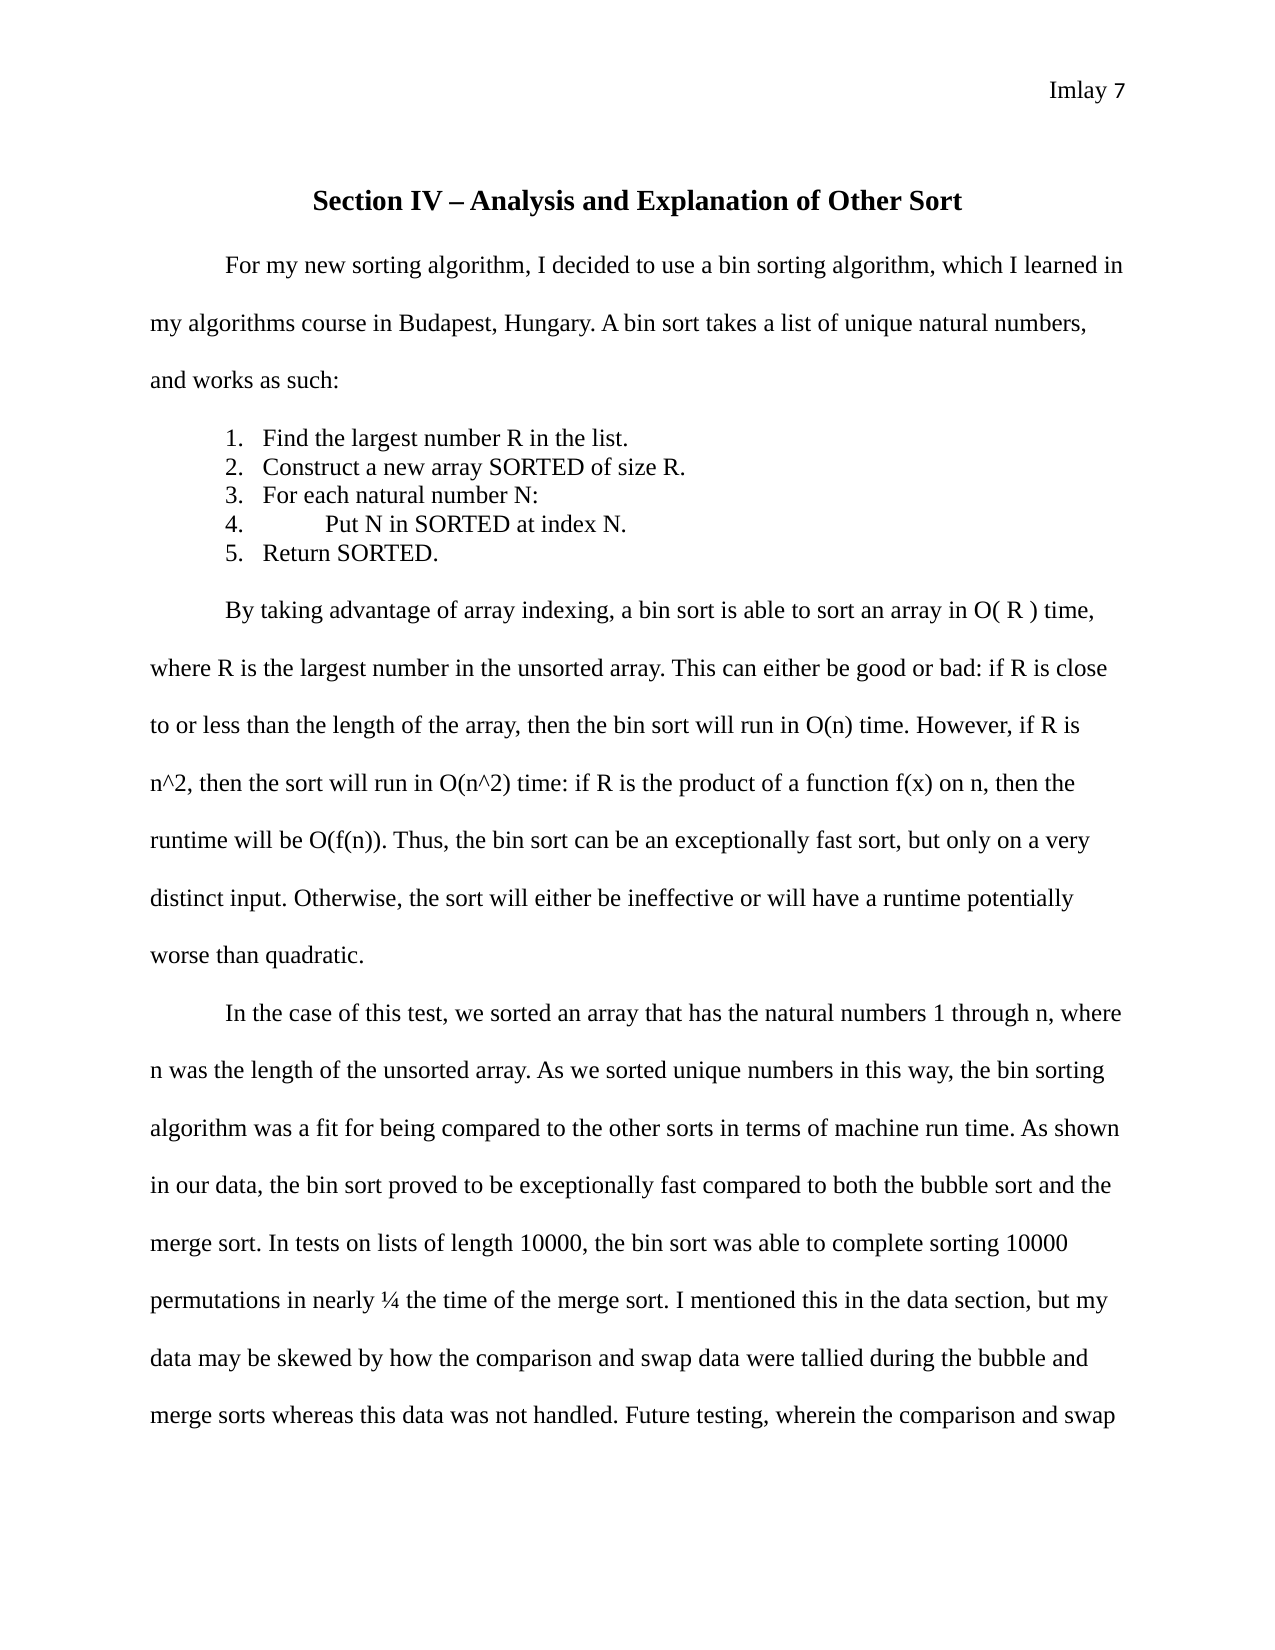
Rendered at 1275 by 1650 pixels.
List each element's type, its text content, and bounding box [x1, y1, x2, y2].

list Find the largest number R in the list. [225, 423, 1125, 452]
list For each natural number N: [225, 481, 1125, 509]
list Return SORTED. [225, 538, 1125, 567]
text Section IV – Analysis and Explanation of Other Sort [150, 183, 1125, 217]
text For my new sorting algorithm, I decided to use a bin sorting algorithm, which I learned in my algorithms course in Budapest, Hungary. A bin sort takes a list of unique natural numbers, and works as such: [150, 251, 1125, 394]
text In the case of this test, we sorted an array that has the natural numbers 1 through n, where n was the length of the unsorted array. As we sorted unique numbers in this way, the bin sorting algorithm was a fit for being compared to the other sorts in terms of machine run time. As shown in our data, the bin sort proved to be exceptionally fast compared to both the bubble sort and the merge sort. In tests on lists of length 10000, the bin sort was able to complete sorting 10000 permutations in nearly ¼ the time of the merge sort. I mentioned this in the data section, but my data may be skewed by how the comparison and swap data were tallied during the bubble and merge sorts whereas this data was not handled. Future testing, wherein the comparison and swap [150, 998, 1125, 1429]
text By taking advantage of array indexing, a bin sort is able to sort an array in O( R ) time, where R is the largest number in the unsorted array. This can either be good or bad: if R is close to or less than the length of the array, then the bin sort will run in O(n) time. However, if R is n^2, then the sort will run in O(n^2) time: if R is the product of a function f(x) on n, then the runtime will be O(f(n)). Thus, the bin sort can be an exceptionally fast sort, but only on a very distinct input. Otherwise, the sort will either be ineffective or will have a runtime potentially worse than quadratic. [150, 596, 1125, 969]
list Put N in SORTED at index N. [225, 509, 1125, 538]
list Construct a new array SORTED of size R. [225, 452, 1125, 481]
